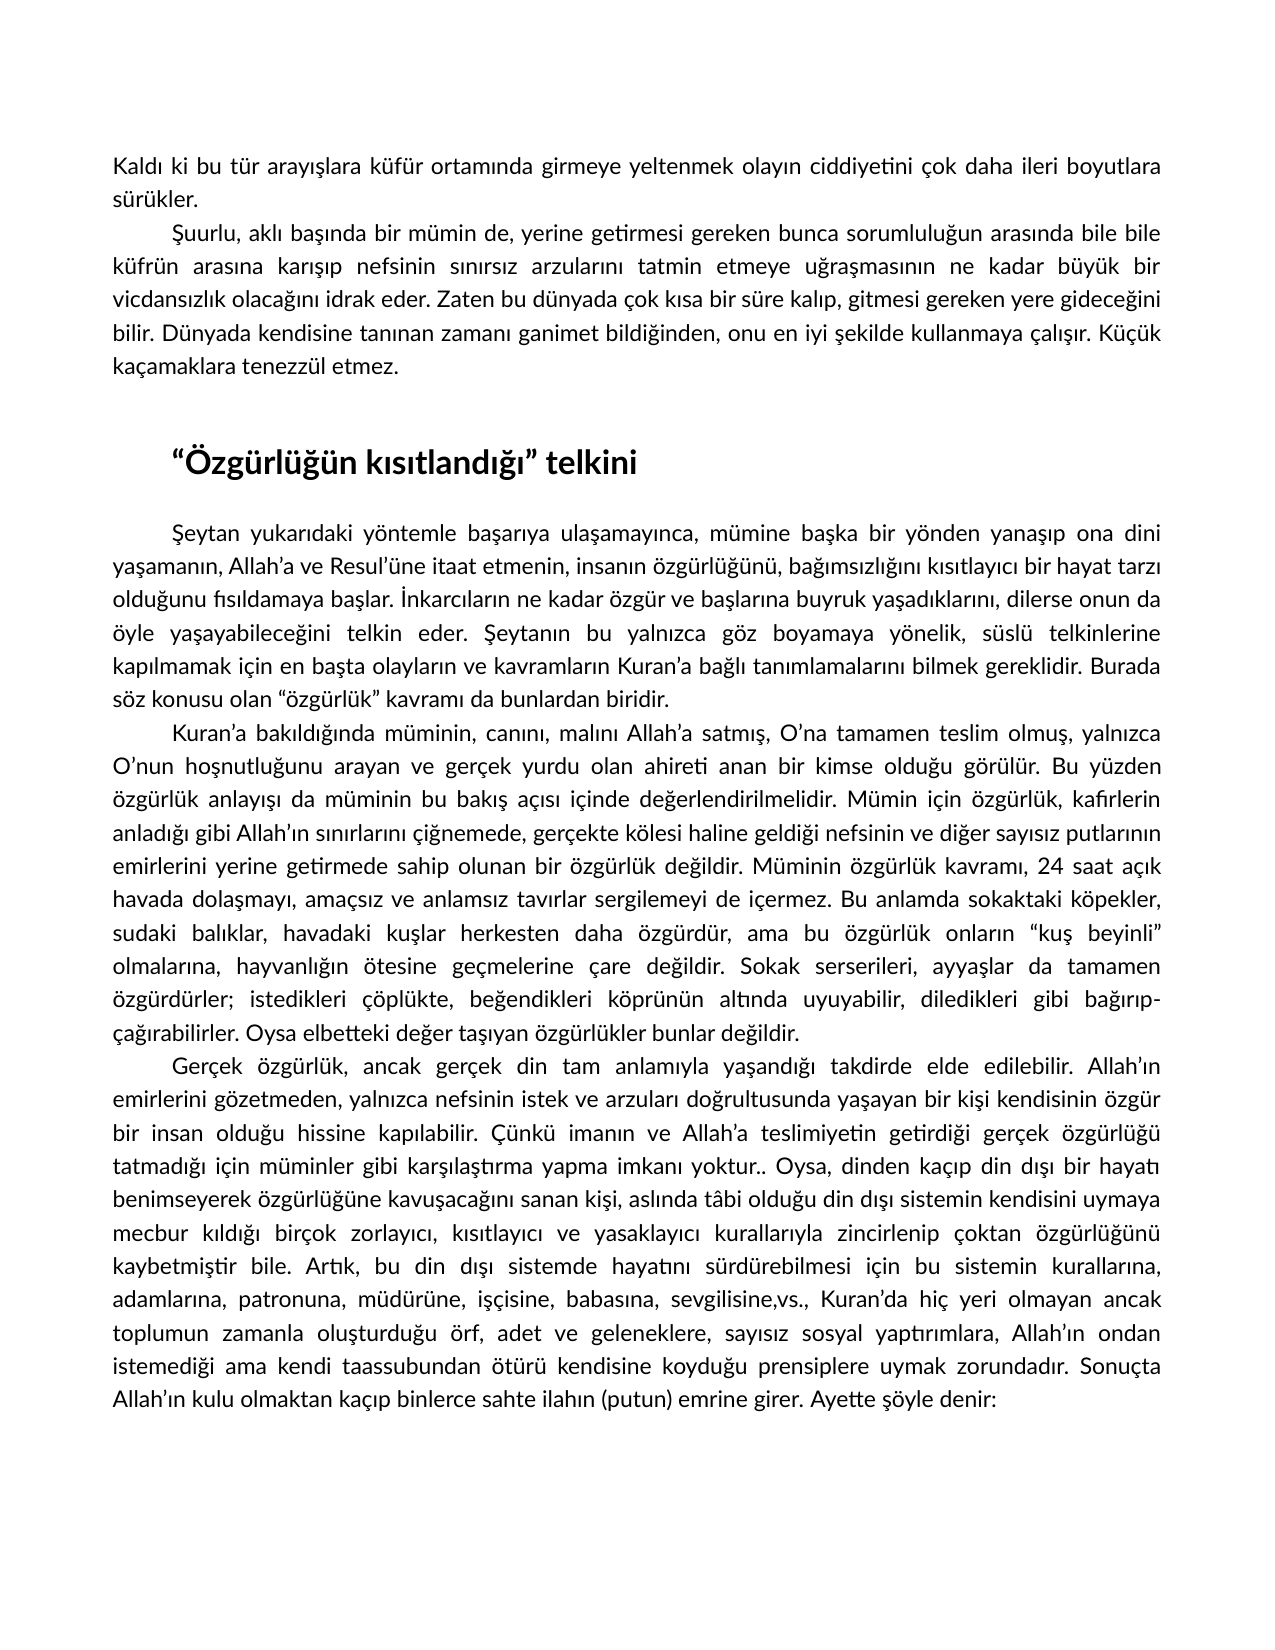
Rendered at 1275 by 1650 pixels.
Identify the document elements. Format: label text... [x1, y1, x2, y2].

text Şuurlu, aklı başında bir mümin de, yerine getirmesi gereken bunca sorumluluğun arasında bile bile küfrün arasına karışıp nefsinin sınırsız arzularını tatmin etmeye uğraşmasının ne kadar büyük bir vicdansızlık olacağını idrak eder. Zaten bu dünyada çok kısa bir süre kalıp, gitmesi gereken yere gideceğini bilir. Dünyada kendisine tanınan zamanı ganimet bildiğinden, onu en iyi şekilde kullanmaya çalışır. Küçük kaçamaklara tenezzül etmez. [112, 214, 1162, 381]
text Gerçek özgürlük, ancak gerçek din tam anlamıyla yaşandığı takdirde elde edilebilir. Allah’ın emirlerini gözetmeden, yalnızca nefsinin istek ve arzuları doğrultusunda yaşayan bir kişi kendisinin özgür bir insan olduğu hissine kapılabilir. Çünkü imanın ve Allah’a teslimiyetin getirdiği gerçek özgürlüğü tatmadığı için müminler gibi karşılaştırma yapma imkanı yoktur.. Oysa, dinden kaçıp din dışı bir hayatı benimseyerek özgürlüğüne kavuşacağını sanan kişi, aslında tâbi olduğu din dışı sistemin kendisini uymaya mecbur kıldığı birçok zorlayıcı, kısıtlayıcı ve yasaklayıcı kurallarıyla zincirlenip çoktan özgürlüğünü kaybetmiştir bile. Artık, bu din dışı sistemde hayatını sürdürebilmesi için bu sistemin kurallarına, adamlarına, patronuna, müdürüne, işçisine, babasına, sevgilisine,vs., Kuran’da hiç yeri olmayan ancak toplumun zamanla oluşturduğu örf, adet ve geleneklere, sayısız sosyal yaptırımlara, Allah’ın ondan istemediği ama kendi taassubundan ötürü kendisine koyduğu prensiplere uymak zorundadır. Sonuçta Allah’ın kulu olmaktan kaçıp binlerce sahte ilahın (putun) emrine girer. Ayette şöyle denir: [112, 1048, 1162, 1414]
text Kuran’a bakıldığında müminin, canını, malını Allah’a satmış, O’na tamamen teslim olmuş, yalnızca O’nun hoşnutluğunu arayan ve gerçek yurdu olan ahireti anan bir kimse olduğu görülür. Bu yüzden özgürlük anlayışı da müminin bu bakış açısı içinde değerlendirilmelidir. Mümin için özgürlük, kafirlerin anladığı gibi Allah’ın sınırlarını çiğnemede, gerçekte kölesi haline geldiği nefsinin ve diğer sayısız putlarının emirlerini yerine getirmede sahip olunan bir özgürlük değildir. Müminin özgürlük kavramı, 24 saat açık havada dolaşmayı, amaçsız ve anlamsız tavırlar sergilemeyi de içermez. Bu anlamda sokaktaki köpekler, sudaki balıklar, havadaki kuşlar herkesten daha özgürdür, ama bu özgürlük onların “kuş beyinli” olmalarına, hayvanlığın ötesine geçmelerine çare değildir. Sokak serserileri, ayyaşlar da tamamen özgürdürler; istedikleri çöplükte, beğendikleri köprünün altında uyuyabilir, diledikleri gibi bağırıp-çağırabilirler. Oysa elbetteki değer taşıyan özgürlükler bunlar değildir. [112, 714, 1162, 1048]
subtitle “Özgürlüğün kısıtlandığı” telkini [112, 448, 1162, 481]
text Şeytan yukarıdaki yöntemle başarıya ulaşamayınca, mümine başka bir yönden yanaşıp ona dini yaşamanın, Allah’a ve Resul’üne itaat etmenin, insanın özgürlüğünü, bağımsızlığını kısıtlayıcı bir hayat tarzı olduğunu fısıldamaya başlar. İnkarcıların ne kadar özgür ve başlarına buyruk yaşadıklarını, dilerse onun da öyle yaşayabileceğini telkin eder. Şeytanın bu yalnızca göz boyamaya yönelik, süslü telkinlerine kapılmamak için en başta olayların ve kavramların Kuran’a bağlı tanımlamalarını bilmek gereklidir. Burada söz konusu olan “özgürlük” kavramı da bunlardan biridir. [112, 514, 1162, 714]
text Kaldı ki bu tür arayışlara küfür ortamında girmeye yeltenmek olayın ciddiyetini çok daha ileri boyutlara sürükler. [112, 148, 1162, 214]
